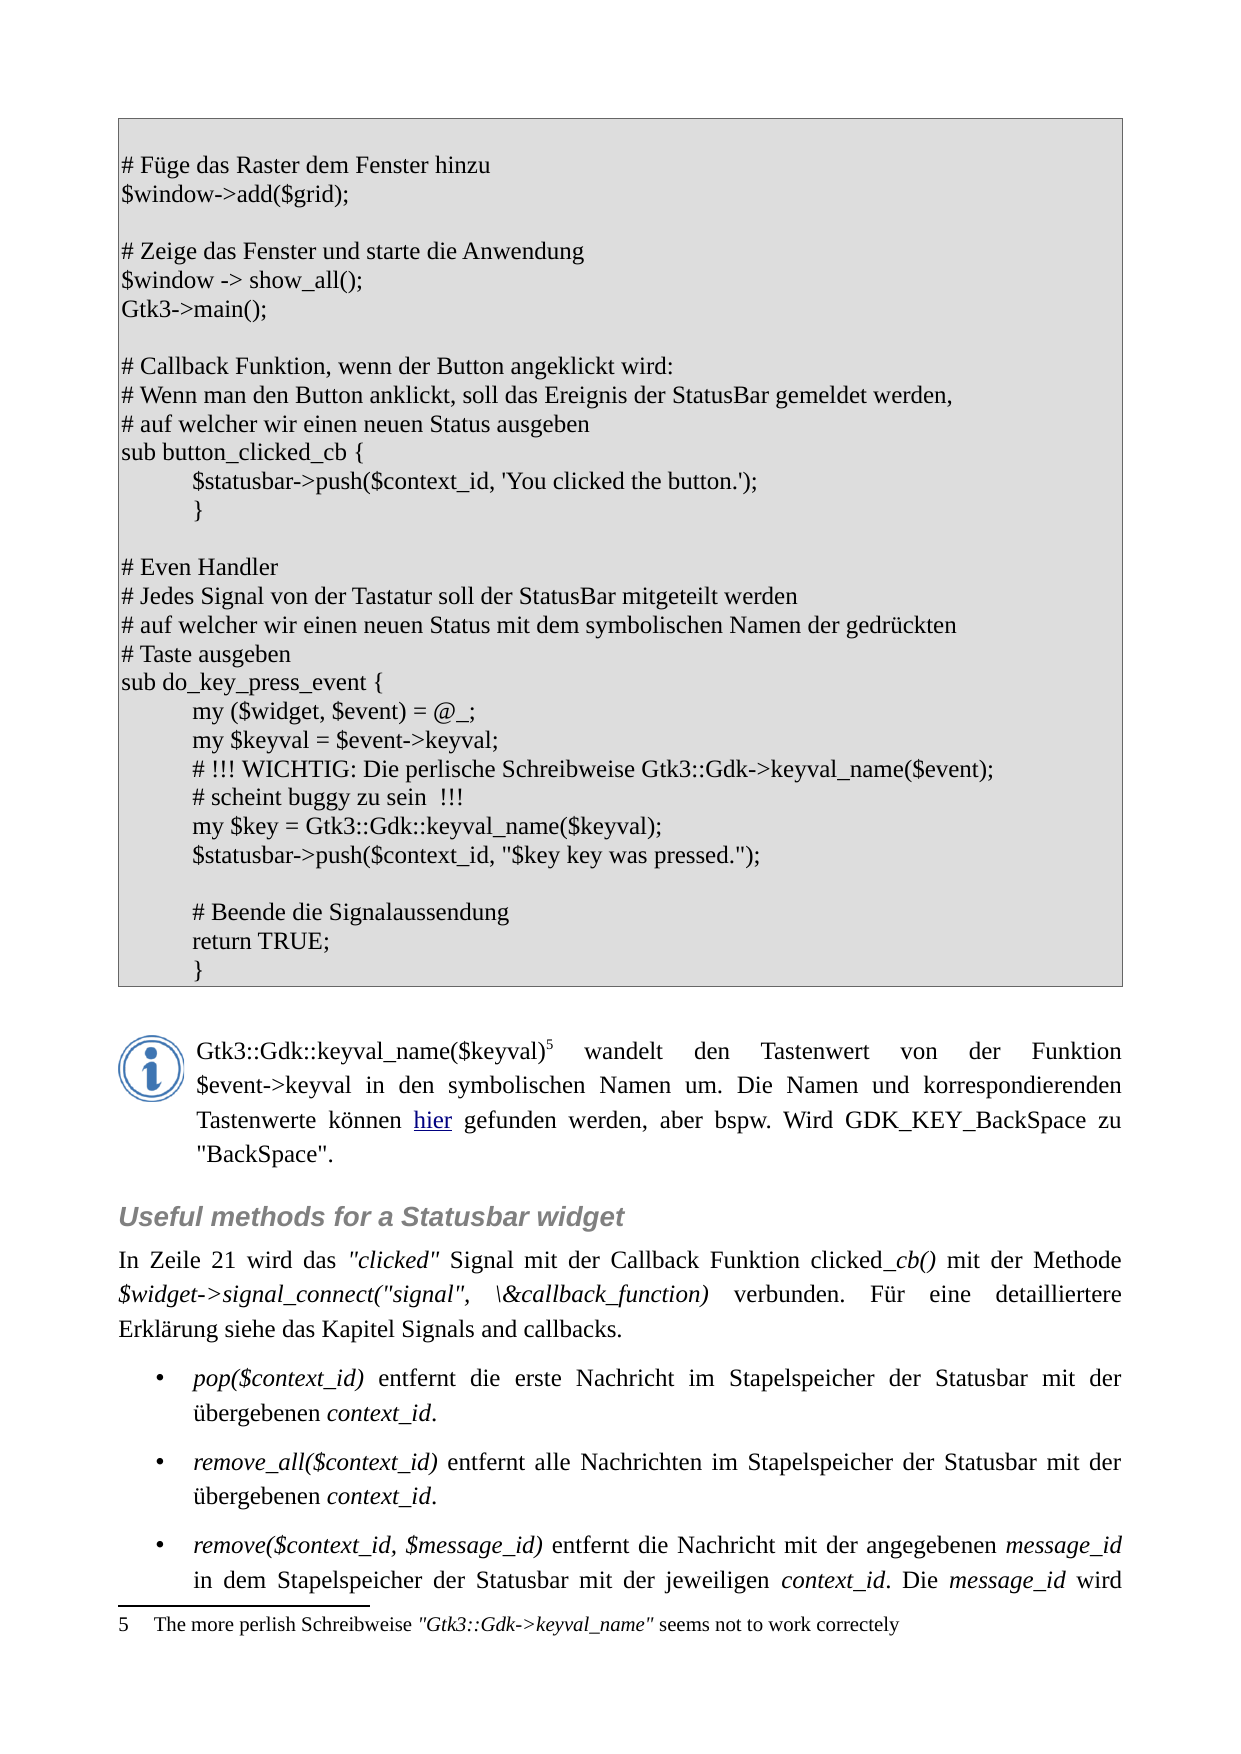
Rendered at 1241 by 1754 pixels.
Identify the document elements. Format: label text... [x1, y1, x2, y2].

text Gtk3::Gdk::keyval_name($keyval) wandelt den Tastenwert von der Funktion $event‑>keyval in den symbolischen Namen um. Die Namen und korrespondierenden Tastenwerte können hier gefunden werden, aber bspw. Wird GDK_KEY_BackSpace zu "BackSpace". [118, 1036, 1122, 1168]
text return TRUE; [119, 923, 1122, 952]
text # Callback Funktion, wenn der Button angeklickt wird: [119, 348, 1122, 377]
text # scheint buggy zu sein !!! [119, 779, 1122, 808]
text my $key = Gtk3::Gdk::keyval_name($keyval); [119, 808, 1122, 837]
picture [118, 1035, 185, 1102]
list pop($context_id) entfernt die erste Nachricht im Stapelspeicher der Statusbar mit der übergebenen context_id. [156, 1363, 1122, 1426]
text The more perlish Schreibweise "Gtk3::Gdk->keyval_name" seems not to work correctely [118, 1612, 1122, 1636]
text sub button_clicked_cb { [119, 434, 1122, 463]
text # Even Handler [119, 549, 1122, 578]
text # !!! WICHTIG: Die perlische Schreibweise Gtk3::Gdk->keyval_name($event); [119, 751, 1122, 779]
text # auf welcher wir einen neuen Status mit dem symbolischen Namen der gedrückten [119, 607, 1122, 636]
list remove_all($context_id) entfernt alle Nachrichten im Stapelspeicher der Statusbar mit der übergebenen context_id. [156, 1447, 1122, 1510]
text $window->add($grid); [119, 176, 1122, 204]
text my $keyval = $event->keyval; [119, 722, 1122, 751]
text # Füge das Raster dem Fenster hinzu [119, 147, 1122, 176]
text # Taste ausgeben [119, 636, 1122, 664]
text In Zeile 21 wird das "clicked" Signal mit der Callback Funktion clicked_cb() mit der Methode $widget->signal_connect("signal", \&callback_function) verbunden. Für eine detailliertere Erklärung siehe das Kapitel Signals and callbacks. [118, 1245, 1122, 1343]
text # Zeige das Fenster und starte die Anwendung [119, 233, 1122, 262]
text # Jedes Signal von der Tastatur soll der StatusBar mitgeteilt werden [119, 578, 1122, 607]
text } [119, 492, 1122, 521]
list remove($context_id, $message_id) entfernt die Nachricht mit der angegebenen message_id in dem Stapelspeicher der Statusbar mit der jeweiligen context_id. Die message_id wird [156, 1530, 1122, 1593]
text $window -> show_all(); [119, 262, 1122, 291]
text # Beende die Signalaussendung [119, 894, 1122, 923]
text $statusbar->push($context_id, 'You clicked the button.'); [119, 463, 1122, 492]
text } [119, 952, 1122, 986]
text # auf welcher wir einen neuen Status ausgeben [119, 406, 1122, 434]
text my ($widget, $event) = @_; [119, 693, 1122, 722]
subtitle Useful methods for a Statusbar widget [118, 1201, 1122, 1233]
text sub do_key_press_event { [119, 664, 1122, 693]
text # Wenn man den Button anklickt, soll das Ereignis der StatusBar gemeldet werden, [119, 377, 1122, 406]
text Gtk3->main(); [119, 291, 1122, 319]
text $statusbar->push($context_id, "$key key was pressed."); [119, 837, 1122, 866]
